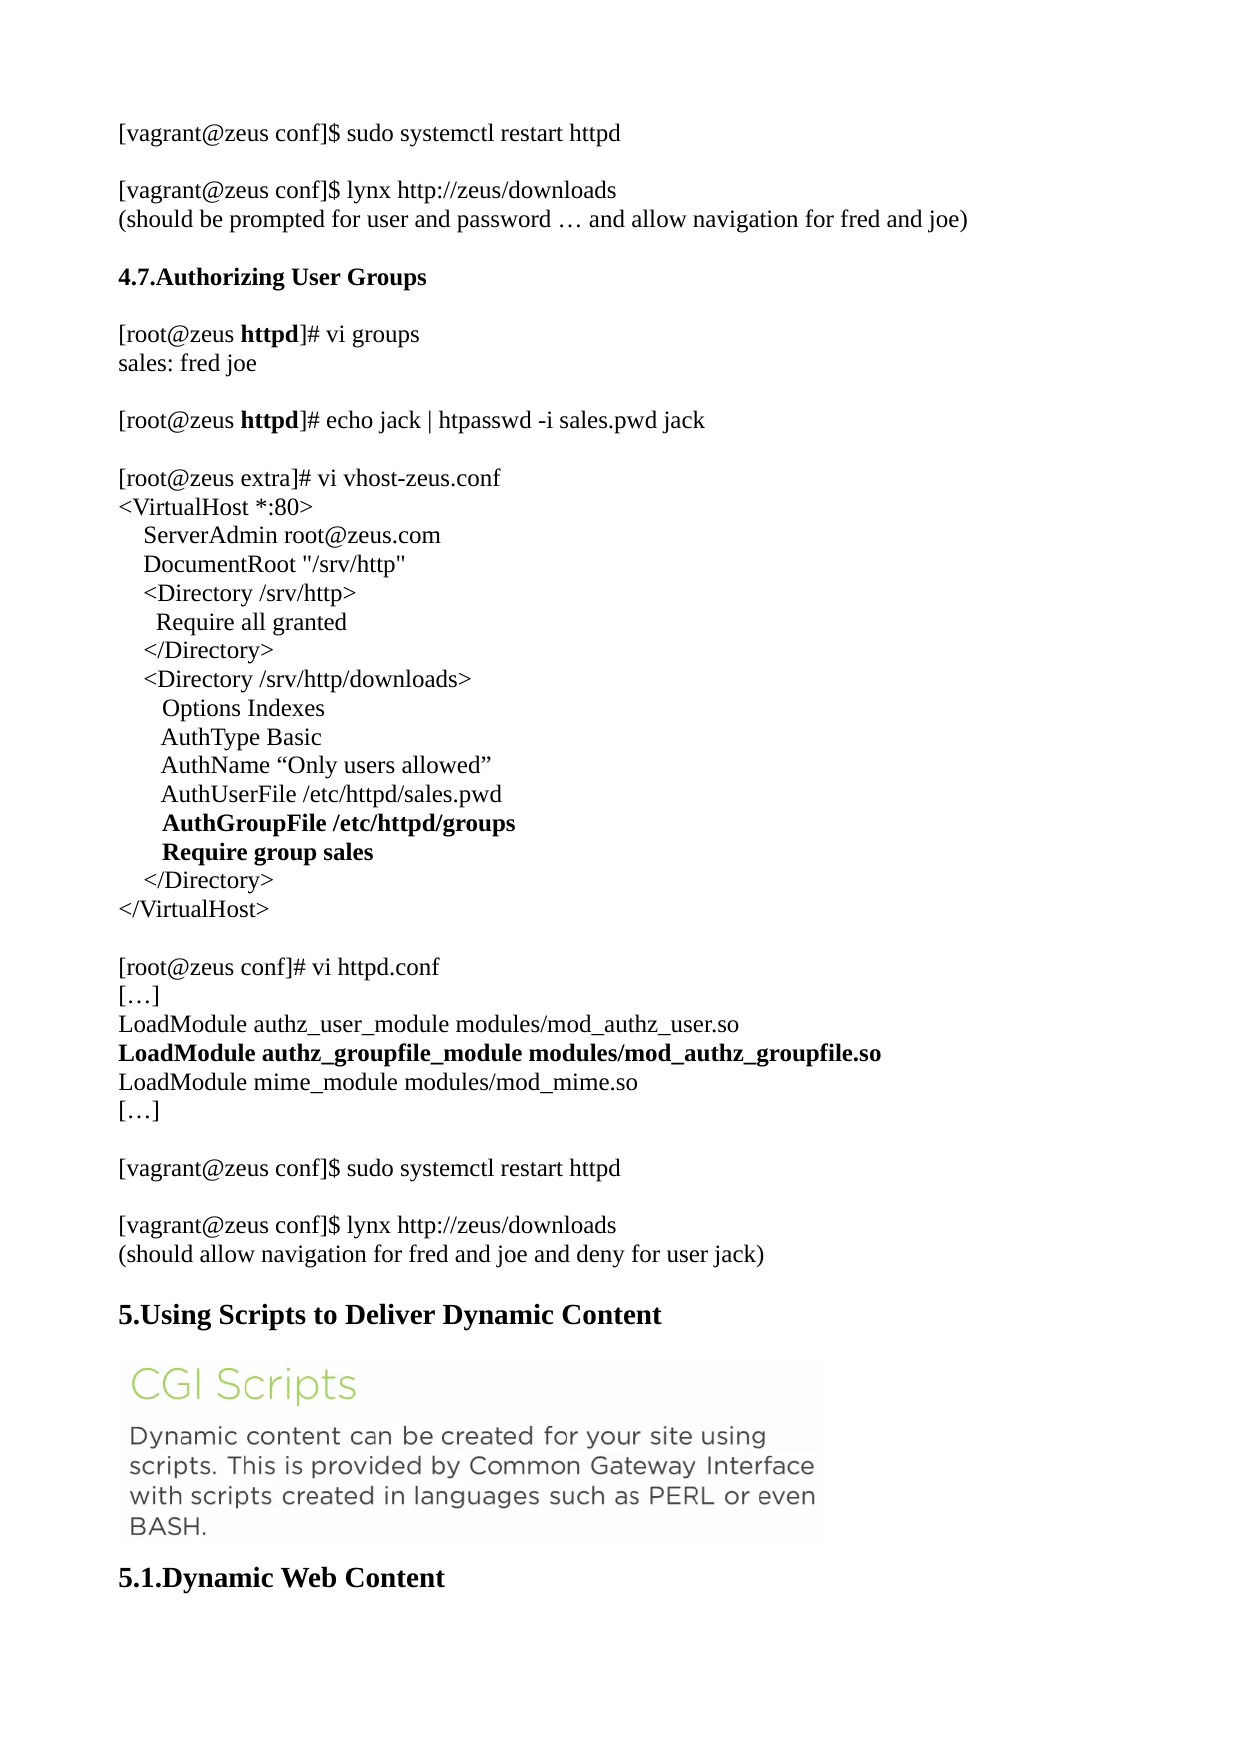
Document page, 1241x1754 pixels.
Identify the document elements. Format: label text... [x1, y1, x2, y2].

text [vagrant@zeus conf]$ lynx http://zeus/downloads [118, 176, 1122, 204]
text (should allow navigation for fred and joe and deny for user jack) [118, 1239, 1122, 1268]
text </Directory> [118, 636, 1122, 664]
text Options Indexes [118, 693, 1122, 722]
text 4.7.Authorizing User Groups [118, 262, 1122, 291]
text <VirtualHost *:80> [118, 492, 1122, 521]
text AuthName “Only users allowed” [118, 751, 1122, 779]
text [root@zeus httpd]# vi groups [118, 319, 1122, 348]
text 5.Using Scripts to Deliver Dynamic Content [118, 1297, 1122, 1330]
text <Directory /srv/http> [118, 578, 1122, 607]
text </Directory> [118, 866, 1122, 894]
text AuthType Basic [118, 722, 1122, 751]
text [vagrant@zeus conf]$ sudo systemctl restart httpd [118, 1153, 1122, 1182]
text <Directory /srv/http/downloads> [118, 664, 1122, 693]
text [root@zeus conf]# vi httpd.conf [118, 952, 1122, 981]
text […] [118, 1096, 1122, 1124]
text DocumentRoot "/srv/http" [118, 549, 1122, 578]
text ServerAdmin root@zeus.com [118, 521, 1122, 549]
text 5.1.Dynamic Web Content [118, 1560, 1122, 1594]
text Require group sales [118, 837, 1122, 866]
text LoadModule mime_module modules/mod_mime.so [118, 1067, 1122, 1096]
text […] [118, 981, 1122, 1009]
text LoadModule authz_groupfile_module modules/mod_authz_groupfile.so [118, 1038, 1122, 1067]
text LoadModule authz_user_module modules/mod_authz_user.so [118, 1009, 1122, 1038]
text [vagrant@zeus conf]$ sudo systemctl restart httpd [118, 118, 1122, 147]
text </VirtualHost> [118, 894, 1122, 923]
text AuthGroupFile /etc/httpd/groups [118, 808, 1122, 837]
text [vagrant@zeus conf]$ lynx http://zeus/downloads [118, 1211, 1122, 1239]
text AuthUserFile /etc/httpd/sales.pwd [118, 779, 1122, 808]
text Require all granted [118, 607, 1122, 636]
text [root@zeus httpd]# echo jack | htpasswd -i sales.pwd jack [118, 406, 1122, 434]
text (should be prompted for user and password … and allow navigation for fred and joe) [118, 204, 1122, 233]
text sales: fred joe [118, 348, 1122, 377]
picture [117, 1359, 824, 1546]
text [root@zeus extra]# vi vhost-zeus.conf [118, 463, 1122, 492]
